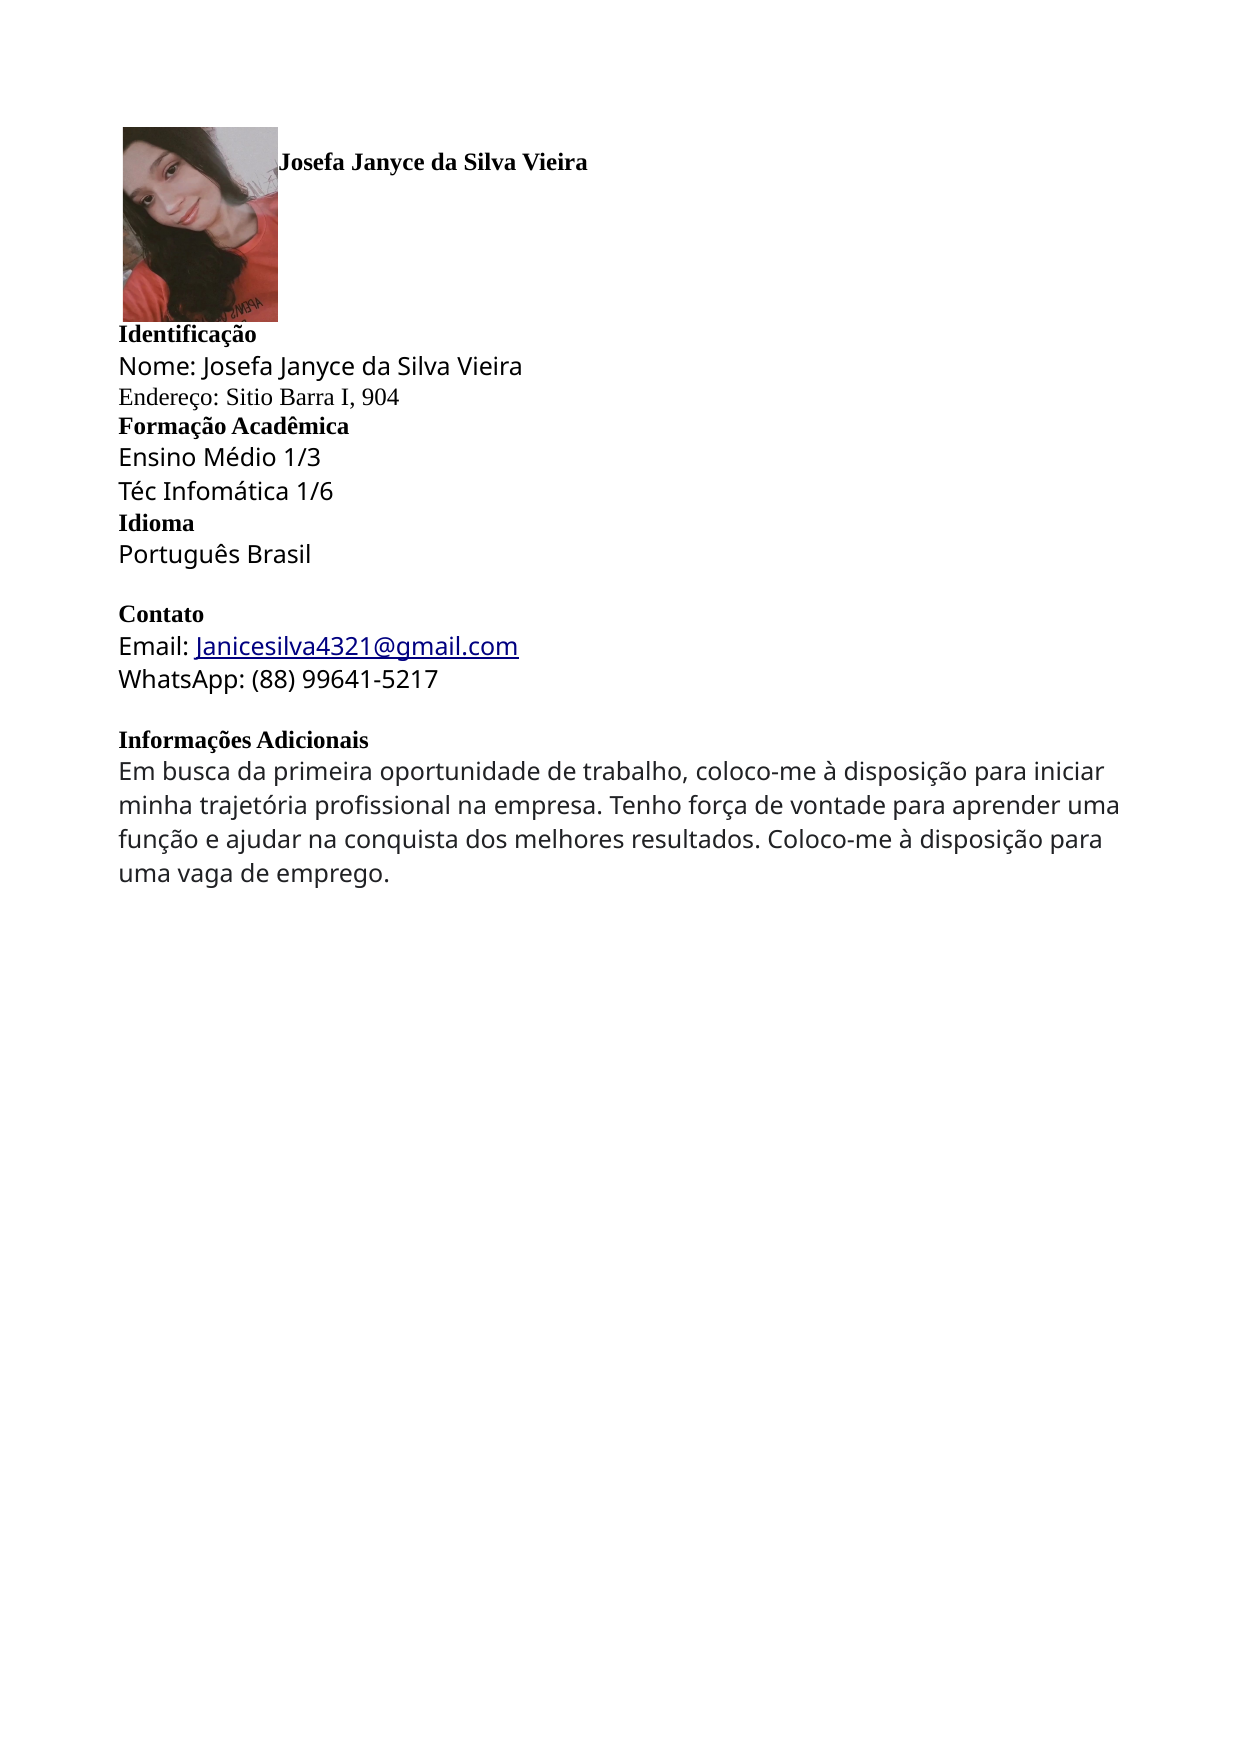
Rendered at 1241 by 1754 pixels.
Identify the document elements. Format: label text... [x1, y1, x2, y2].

table_cell Formação Acadêmica Ensino Médio 1/3 Téc Infomática 1/6 [118, 411, 1122, 508]
picture [122, 127, 278, 322]
table_cell Idioma Português Brasil [118, 508, 1122, 599]
table_cell Identificação Nome: Josefa Janyce da Silva Vieira Endereço: Sitio Barra I, 904 [118, 319, 1122, 411]
table_cell Contato Email: Janicesilva4321@gmail.com WhatsApp: (88) 99641-5217 [118, 599, 1122, 725]
table_cell Informações Adicionais Em busca da primeira oportunidade de trabalho, coloco-me à disposição para iniciar minha trajetória profissional na empresa. Tenho força de vontade para aprender uma função e ajudar na conquista dos melhores resultados. Coloco-me à disposição para uma vaga de emprego. [118, 725, 1122, 947]
table_header Josefa Janyce da Silva Vieira [118, 118, 1122, 319]
